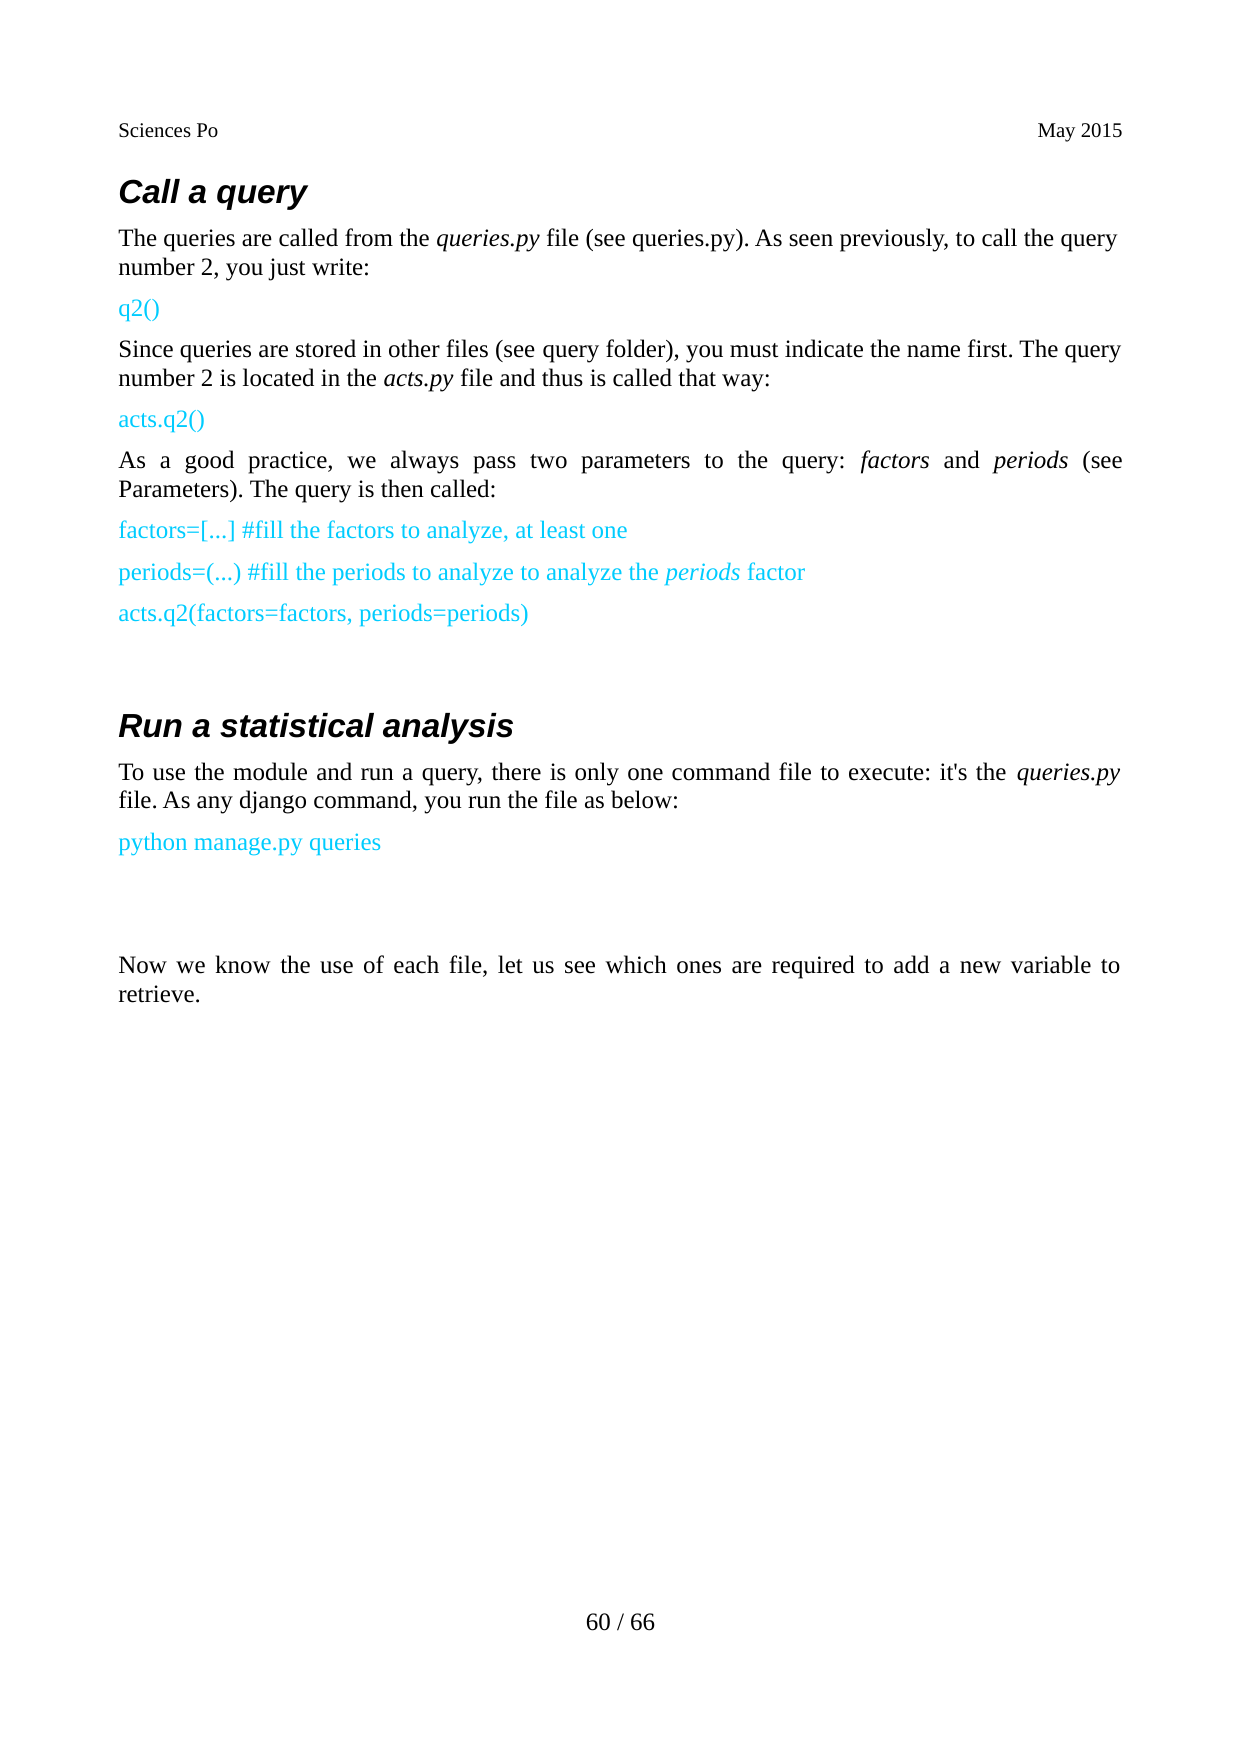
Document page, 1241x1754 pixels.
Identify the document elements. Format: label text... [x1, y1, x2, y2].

text The queries are called from the queries.py file (see queries.py). As seen previously, to call the query number 2, you just write: [118, 223, 1122, 281]
text periods=(...) #fill the periods to analyze to analyze the periods factor [118, 557, 1122, 586]
text As a good practice, we always pass two parameters to the query: factors and periods (see Parameters). The query is then called: [118, 446, 1122, 503]
text To use the module and run a query, there is only one command file to execute: it's the queries.py file. As any django command, you run the file as below: [118, 757, 1122, 814]
text python manage.py queries [118, 827, 1122, 855]
text factors=[...] #fill the factors to analyze, at least one [118, 516, 1122, 544]
text Since queries are stored in other files (see query folder), you must indicate the name first. The query number 2 is located in the acts.py file and thus is called that way: [118, 334, 1122, 392]
text acts.q2(factors=factors, periods=periods) [118, 598, 1122, 627]
subtitle Run a statistical analysis [118, 706, 1122, 744]
text acts.q2() [118, 404, 1122, 433]
list Now we know the use of each file, let us see which ones are required to add a new variable to retrieve. [118, 950, 1122, 1008]
text q2() [118, 293, 1122, 322]
subtitle Call a query [118, 172, 1122, 211]
